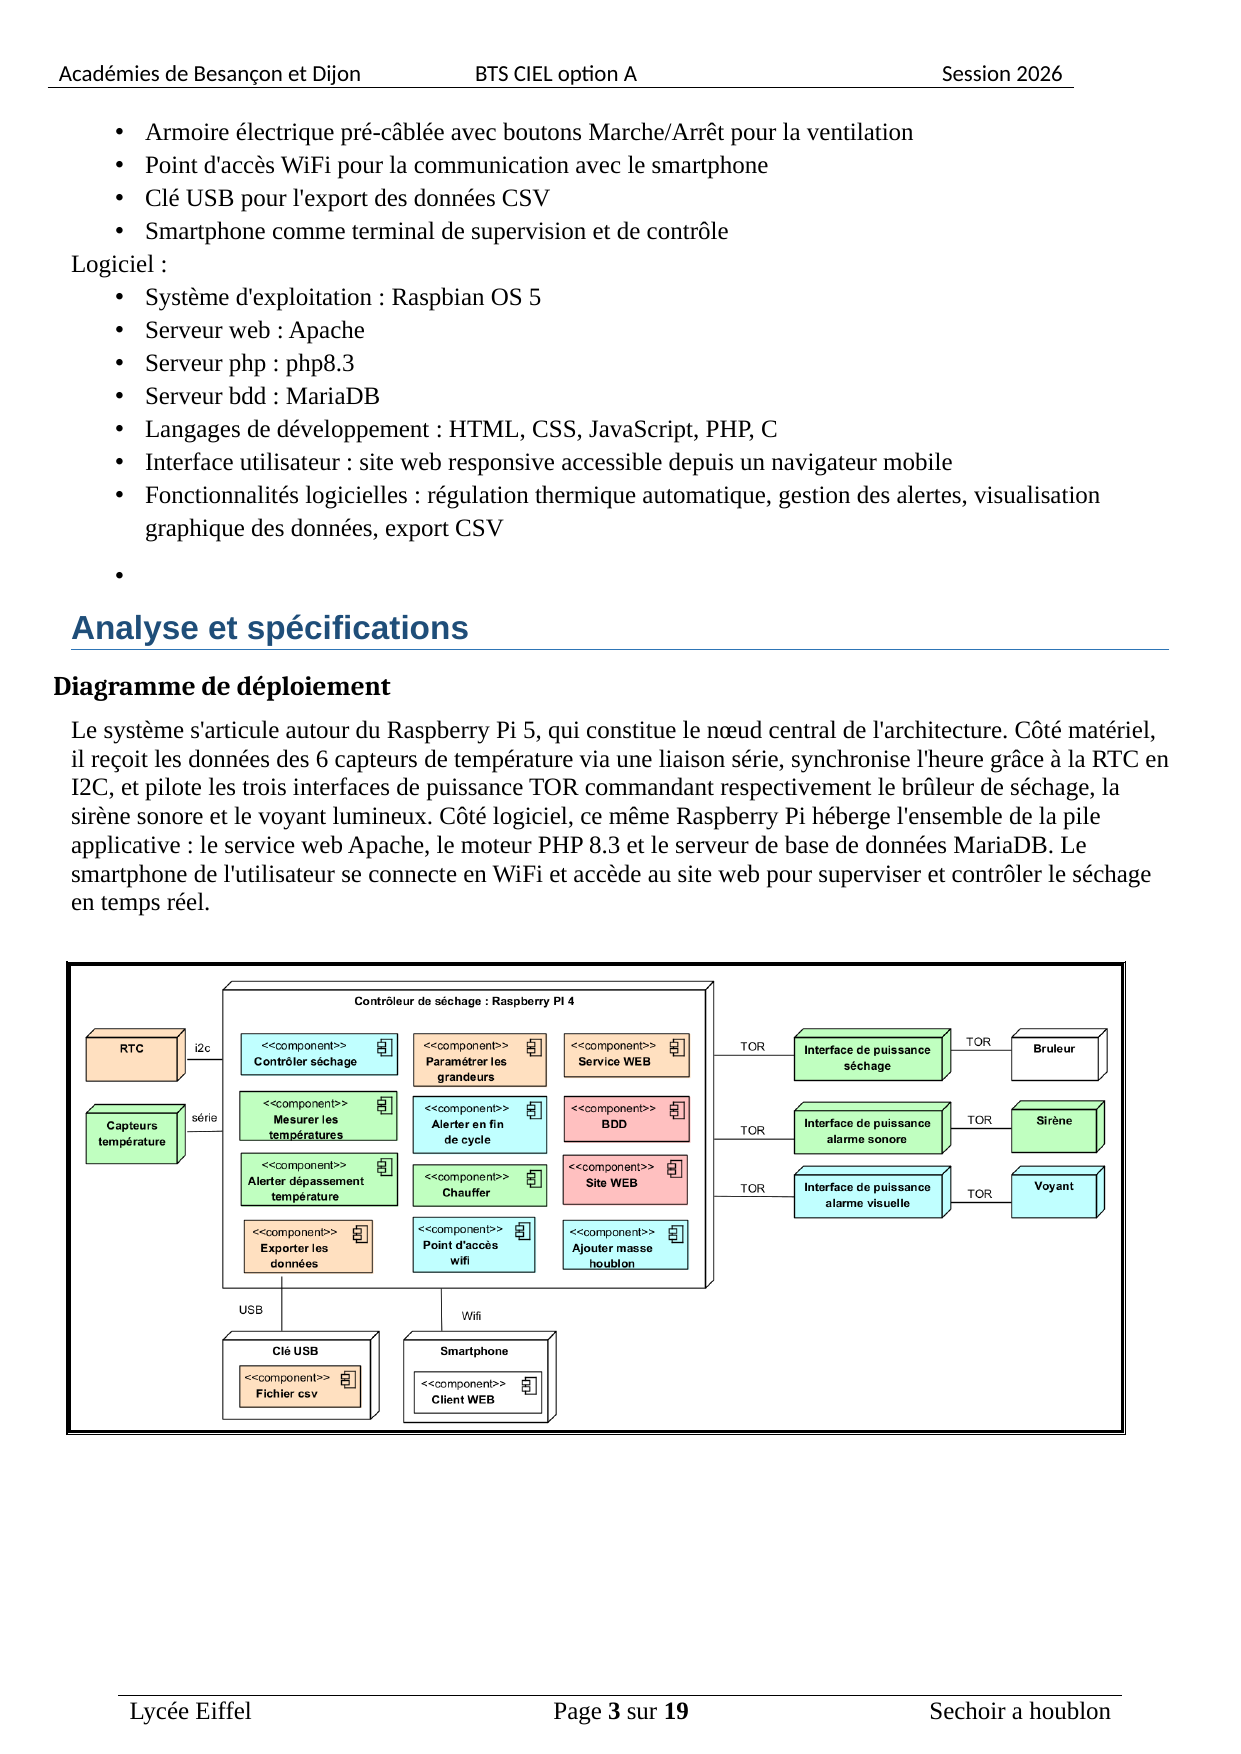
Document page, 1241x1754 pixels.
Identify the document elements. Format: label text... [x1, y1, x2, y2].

list Système d'exploitation : Raspbian OS 5 [115, 282, 1169, 311]
list Armoire électrique pré-câblée avec boutons Marche/Arrêt pour la ventilation [115, 117, 1169, 146]
subtitle Diagramme de déploiement [53, 671, 1169, 702]
text Le système s'articule autour du Raspberry Pi 5, qui constitue le nœud central de l'architecture. Côté matériel, il reçoit les données des 6 capteurs de température via une liaison série, synchronise l'heure grâce à la RTC en I2C, et pilote les trois interfaces de puissance TOR commandant respectivement le brûleur de séchage, la sirène sonore et le voyant lumineux. Côté logiciel, ce même Raspberry Pi héberge l'ensemble de la pile applicative : le service web Apache, le moteur PHP 8.3 et le serveur de base de données MariaDB. Le smartphone de l'utilisateur se connecte en WiFi et accède au site web pour superviser et contrôler le séchage en temps réel. [71, 715, 1169, 916]
list Serveur bdd : MariaDB [115, 381, 1169, 410]
text Logiciel : [71, 249, 1169, 278]
subtitle Analyse et spécifications [71, 608, 1169, 649]
list Smartphone comme terminal de supervision et de contrôle [115, 216, 1169, 245]
list Serveur php : php8.3 [115, 348, 1169, 377]
list Fonctionnalités logicielles : régulation thermique automatique, gestion des alertes, visualisation graphique des données, export CSV [115, 480, 1169, 542]
list Langages de développement : HTML, CSS, JavaScript, PHP, C [115, 414, 1169, 443]
list Point d'accès WiFi pour la communication avec le smartphone [115, 150, 1169, 179]
picture [73, 969, 1119, 1428]
list Interface utilisateur : site web responsive accessible depuis un navigateur mobile [115, 447, 1169, 476]
list Serveur web : Apache [115, 315, 1169, 344]
list Clé USB pour l'export des données CSV [115, 183, 1169, 212]
